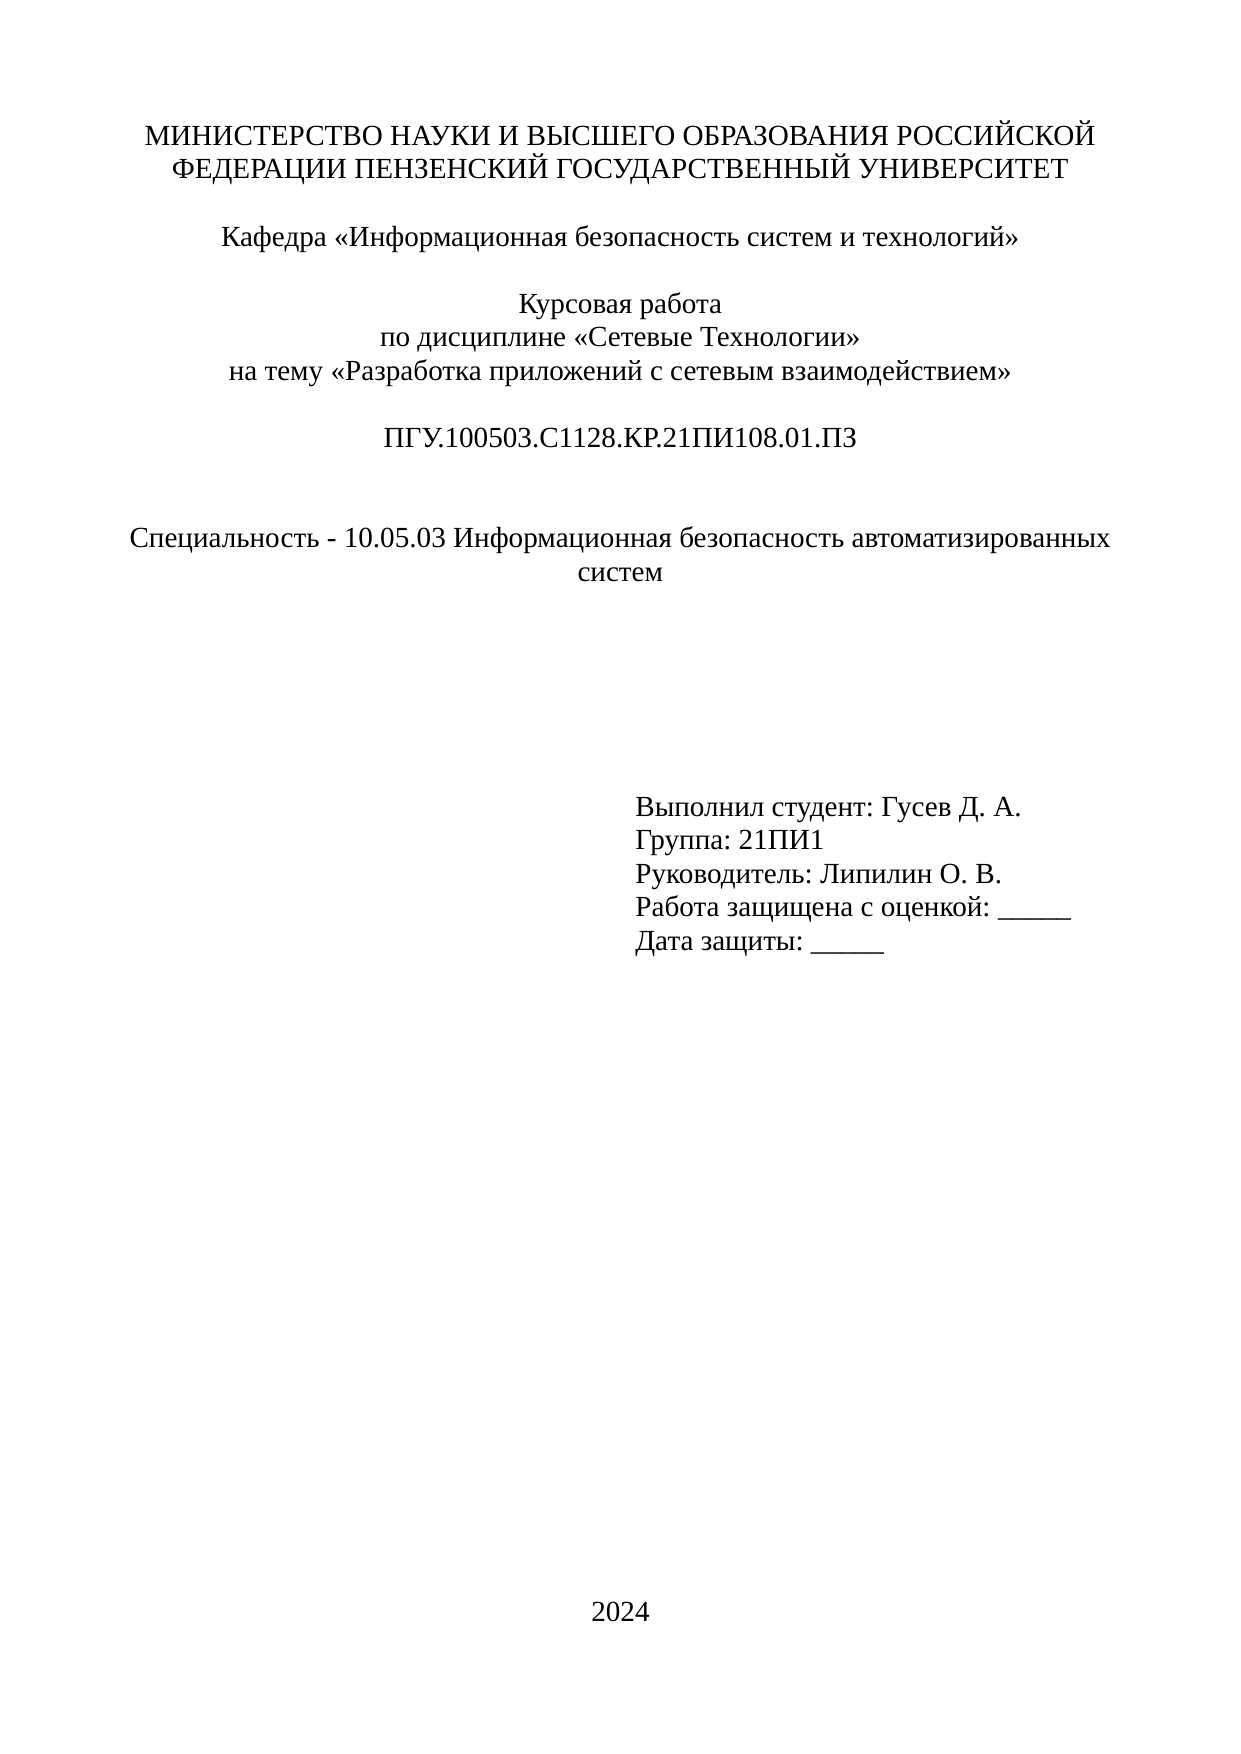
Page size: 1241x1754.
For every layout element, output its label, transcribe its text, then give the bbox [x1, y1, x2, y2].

text Курсовая работа по дисциплине «Сетевые Технологии» на тему «Разработка приложений с сетевым взаимодействием» [118, 286, 1122, 386]
text Дата защиты: _____ [118, 923, 1122, 957]
text Выполнил студент: Гусев Д. А. Группа: 21ПИ1 Руководитель: Липилин О. В. [118, 789, 1122, 889]
text Специальность - 10.05.03 Информационная безопасность автоматизированных систем [118, 521, 1122, 588]
text ПГУ.100503.С1128.КР.21ПИ108.01.ПЗ [118, 420, 1122, 453]
text Работа защищена с оценкой: _____ [118, 889, 1122, 923]
text ФЕДЕРАЦИИ ПЕНЗЕНСКИЙ ГОСУДАРСТВЕННЫЙ УНИВЕРСИТЕТ [118, 152, 1122, 185]
text МИНИСТЕРСТВО НАУКИ И ВЫСШЕГО ОБРАЗОВАНИЯ РОССИЙСКОЙ [118, 118, 1122, 152]
text 2024 [118, 1594, 1122, 1627]
text Кафедра «Информационная безопасность систем и технологий» [118, 219, 1122, 252]
